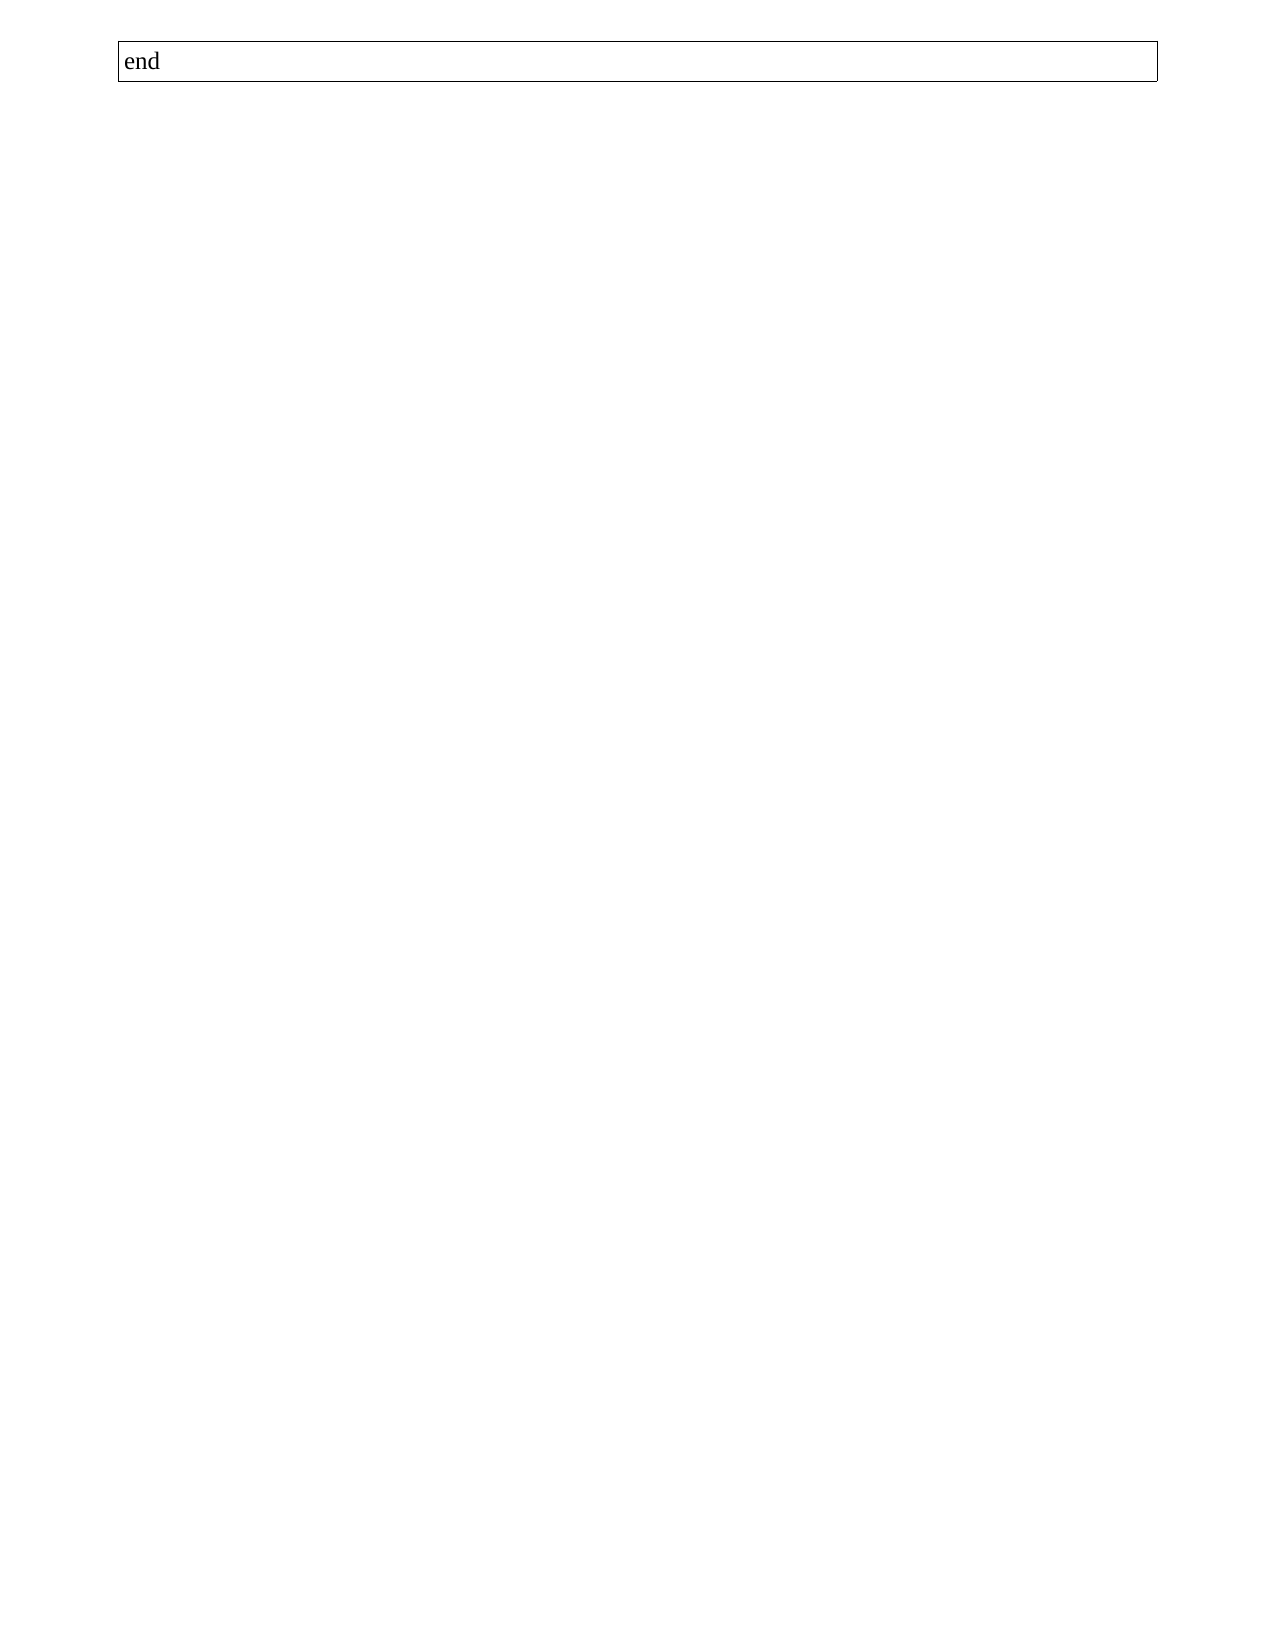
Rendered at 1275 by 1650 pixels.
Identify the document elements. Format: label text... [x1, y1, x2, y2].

table_cell end [119, 42, 1157, 81]
